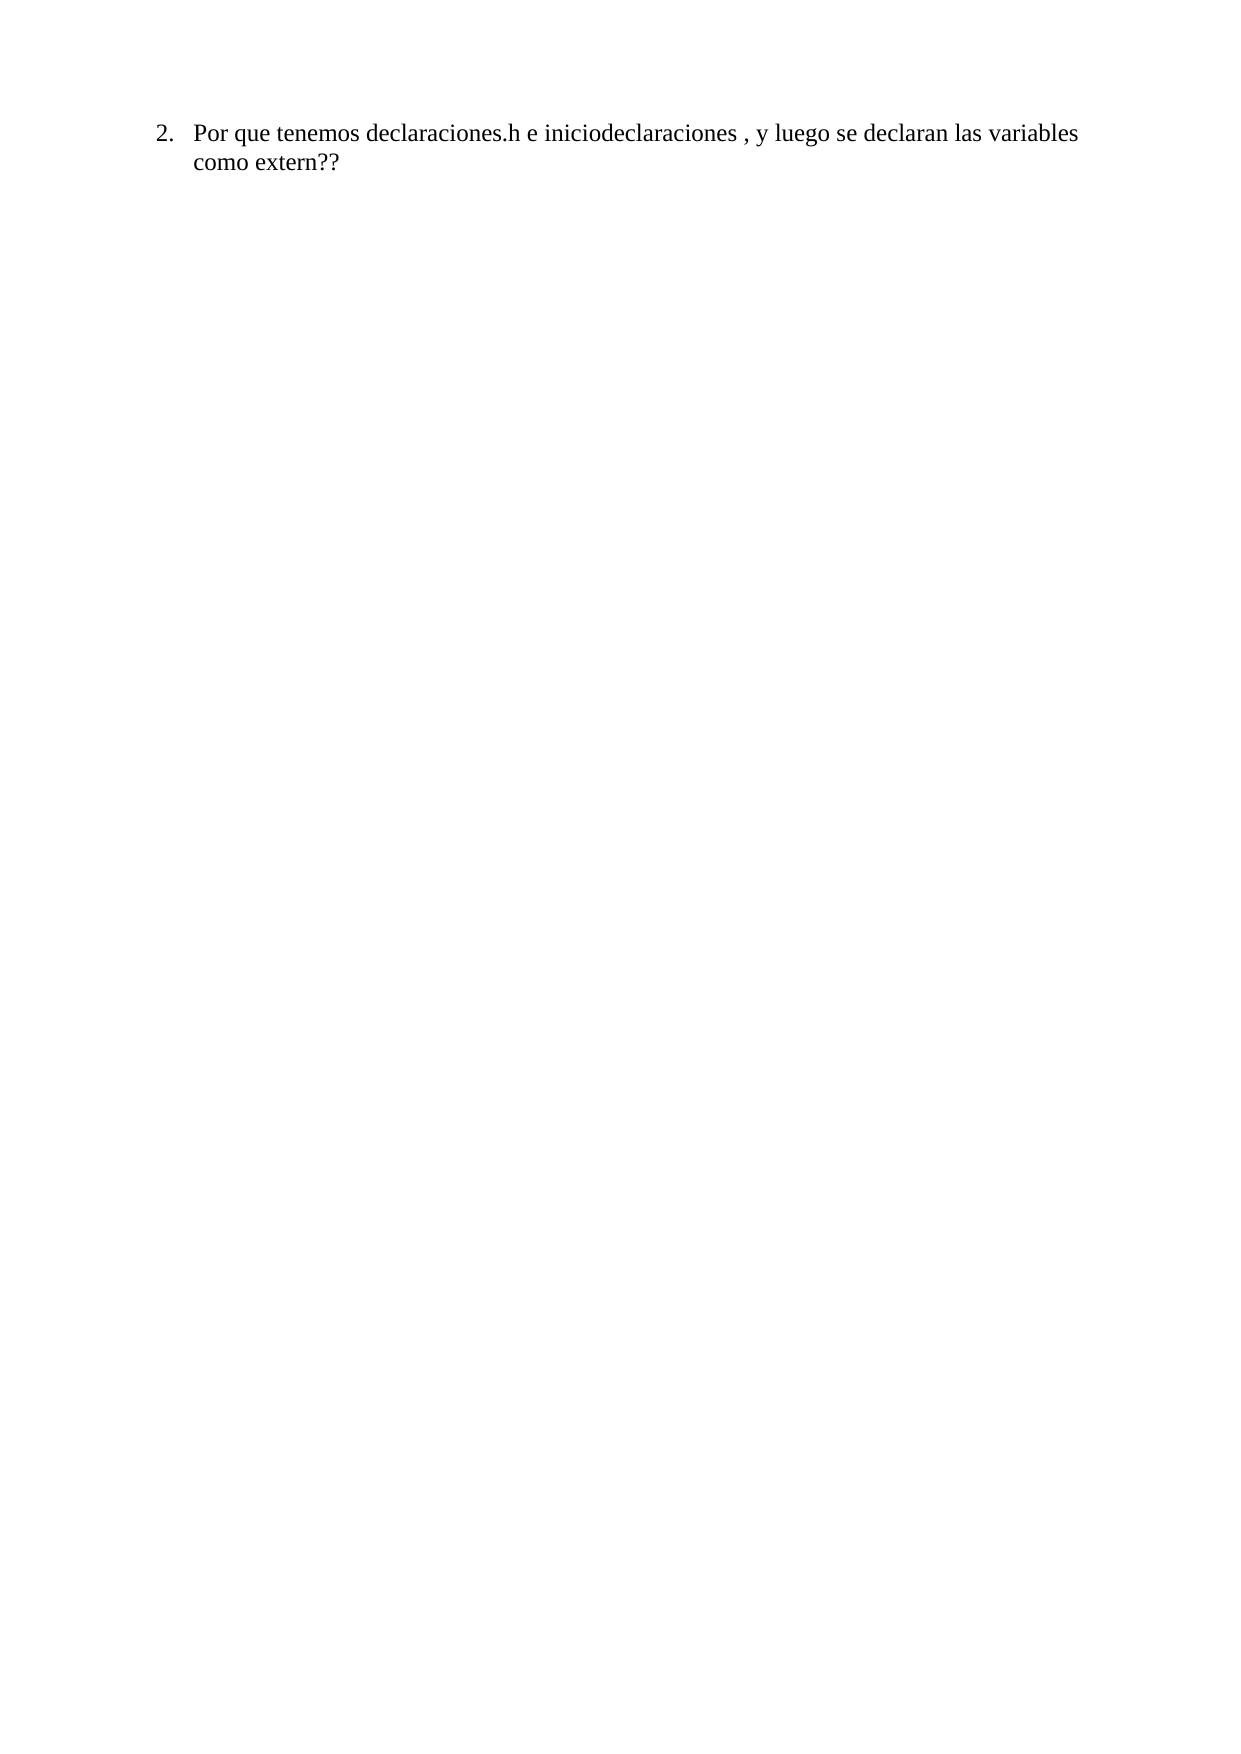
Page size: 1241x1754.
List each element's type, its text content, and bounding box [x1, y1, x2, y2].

list Por que tenemos declaraciones.h e iniciodeclaraciones , y luego se declaran las variables como extern?? [156, 118, 1122, 176]
